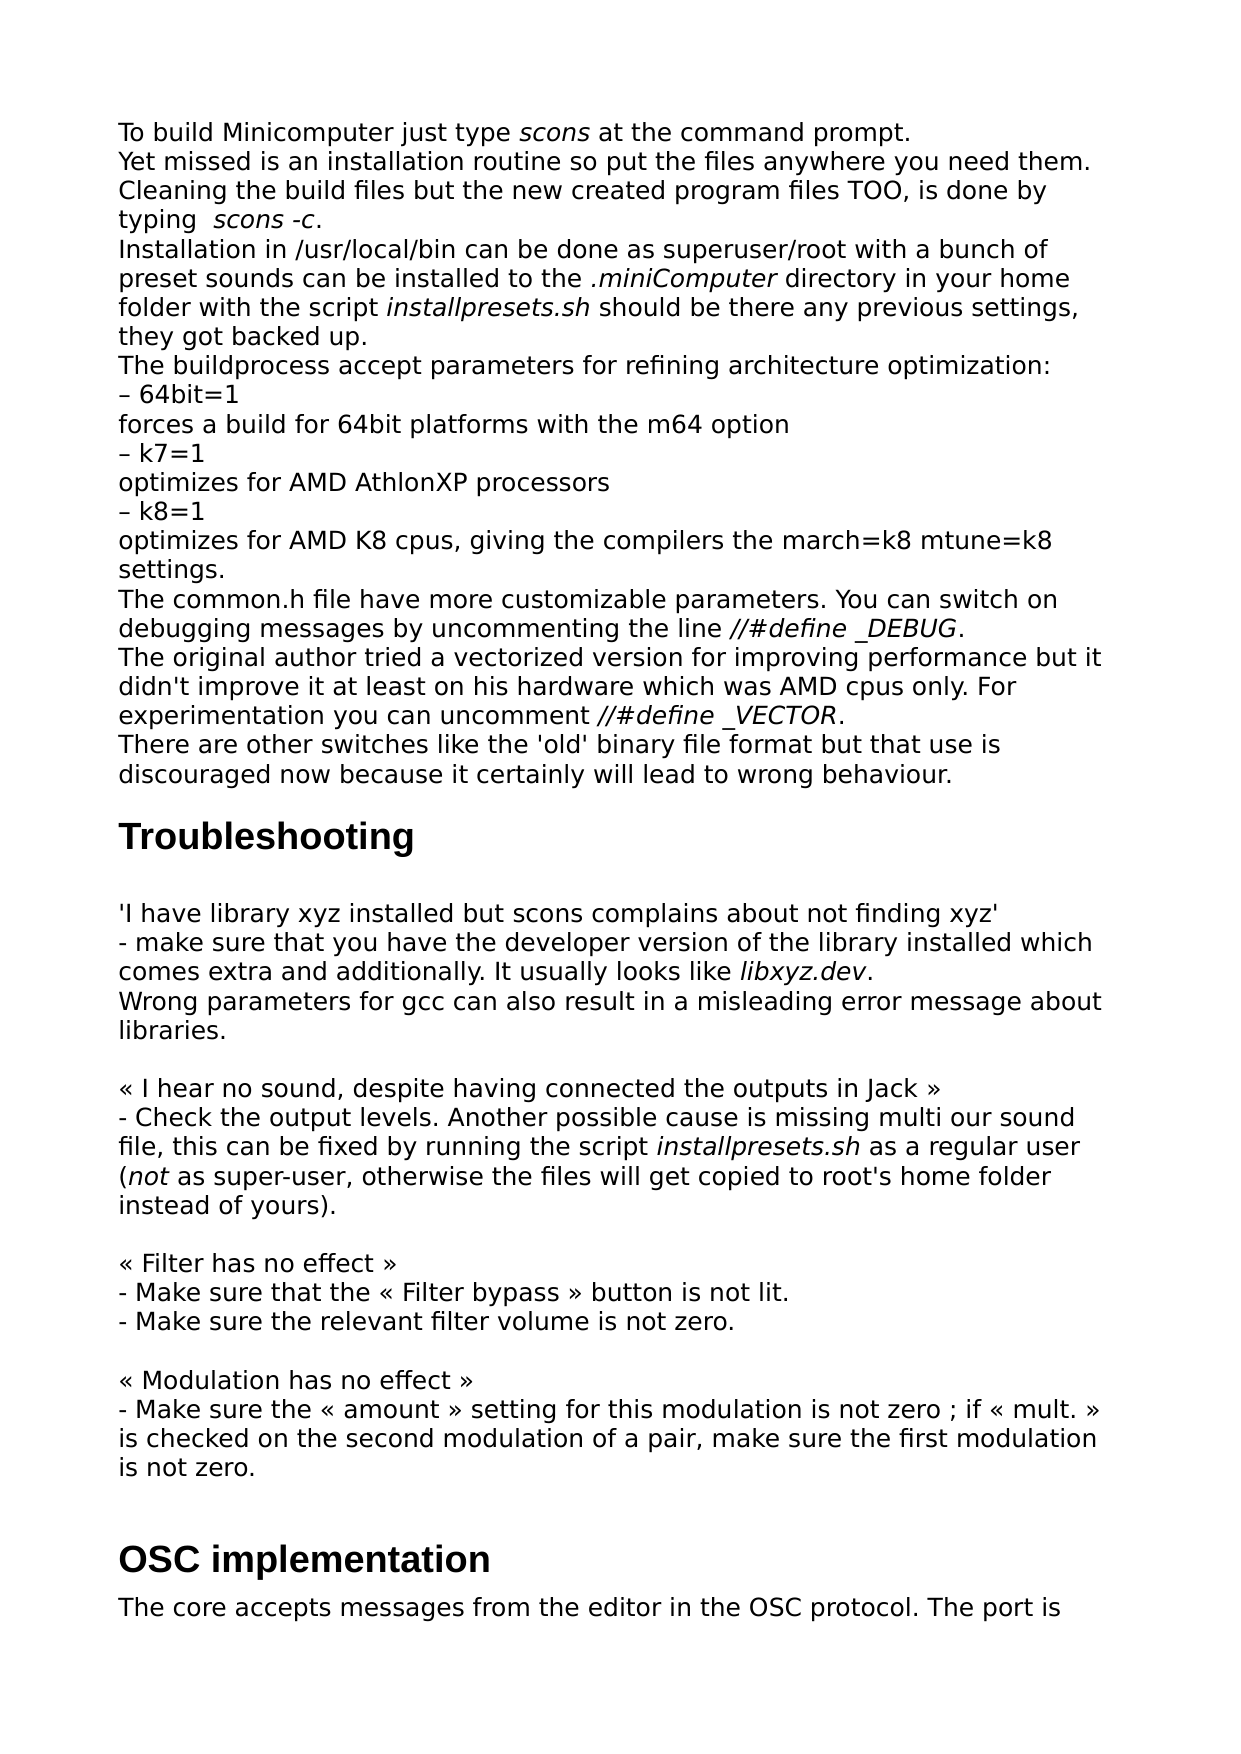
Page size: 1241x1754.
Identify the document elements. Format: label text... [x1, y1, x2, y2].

text - make sure that you have the developer version of the library installed which comes extra and additionally. It usually looks like libxyz.dev. [118, 928, 1122, 987]
text The original author tried a vectorized version for improving performance but it didn't improve it at least on his hardware which was AMD cpus only. For experimentation you can uncomment //#define _VECTOR. [118, 643, 1122, 731]
text There are other switches like the 'old' binary file format but that use is discouraged now because it certainly will lead to wrong behaviour. [118, 731, 1122, 789]
text The buildprocess accept parameters for refining architecture optimization: [118, 351, 1122, 381]
subtitle Troubleshooting [118, 814, 1122, 858]
text – k7=1 [118, 439, 1122, 468]
text – k8=1 [118, 497, 1122, 526]
text - Make sure that the « Filter bypass » button is not lit. [118, 1278, 1122, 1308]
subtitle OSC implementation [118, 1537, 1122, 1580]
text - Make sure the « amount » setting for this modulation is not zero ; if « mult. » is checked on the second modulation of a pair, make sure the first modulation is not zero. [118, 1395, 1122, 1483]
text The common.h file have more customizable parameters. You can switch on debugging messages by uncommenting the line //#define _DEBUG. [118, 585, 1122, 643]
text « Filter has no effect » [118, 1249, 1122, 1278]
text - Check the output levels. Another possible cause is missing multi our sound file, this can be fixed by running the script installpresets.sh as a regular user (not as super-user, otherwise the files will get copied to root's home folder instead of yours). [118, 1103, 1122, 1220]
text Yet missed is an installation routine so put the files anywhere you need them. [118, 147, 1122, 176]
text Installation in /usr/local/bin can be done as superuser/root with a bunch of preset sounds can be installed to the .miniComputer directory in your home folder with the script installpresets.sh should be there any previous settings, they got backed up. [118, 235, 1122, 351]
text optimizes for AMD Athlon­XP processors [118, 468, 1122, 497]
text forces a build for 64bit platforms with the ­m64 option [118, 410, 1122, 439]
text 'I have library xyz installed but scons complains about not finding xyz' [118, 899, 1122, 928]
text - Make sure the relevant filter volume is not zero. [118, 1308, 1122, 1337]
text – 64bit=1 [118, 381, 1122, 410]
text To build Minicomputer just type scons at the command prompt. [118, 118, 1122, 147]
text The core accepts messages from the editor in the OSC protocol. The port is [118, 1593, 1122, 1622]
text « Modulation has no effect » [118, 1366, 1122, 1395]
text optimizes for AMD K8 cpus, giving the compilers the ­march=k8 ­mtune=k8 settings. [118, 526, 1122, 585]
text Wrong parameters for gcc can also result in a misleading error message about libraries. [118, 987, 1122, 1045]
text Cleaning the build files but the new created program files TOO, is done by typing scons -c. [118, 176, 1122, 235]
text « I hear no sound, despite having connected the outputs in Jack » [118, 1074, 1122, 1103]
